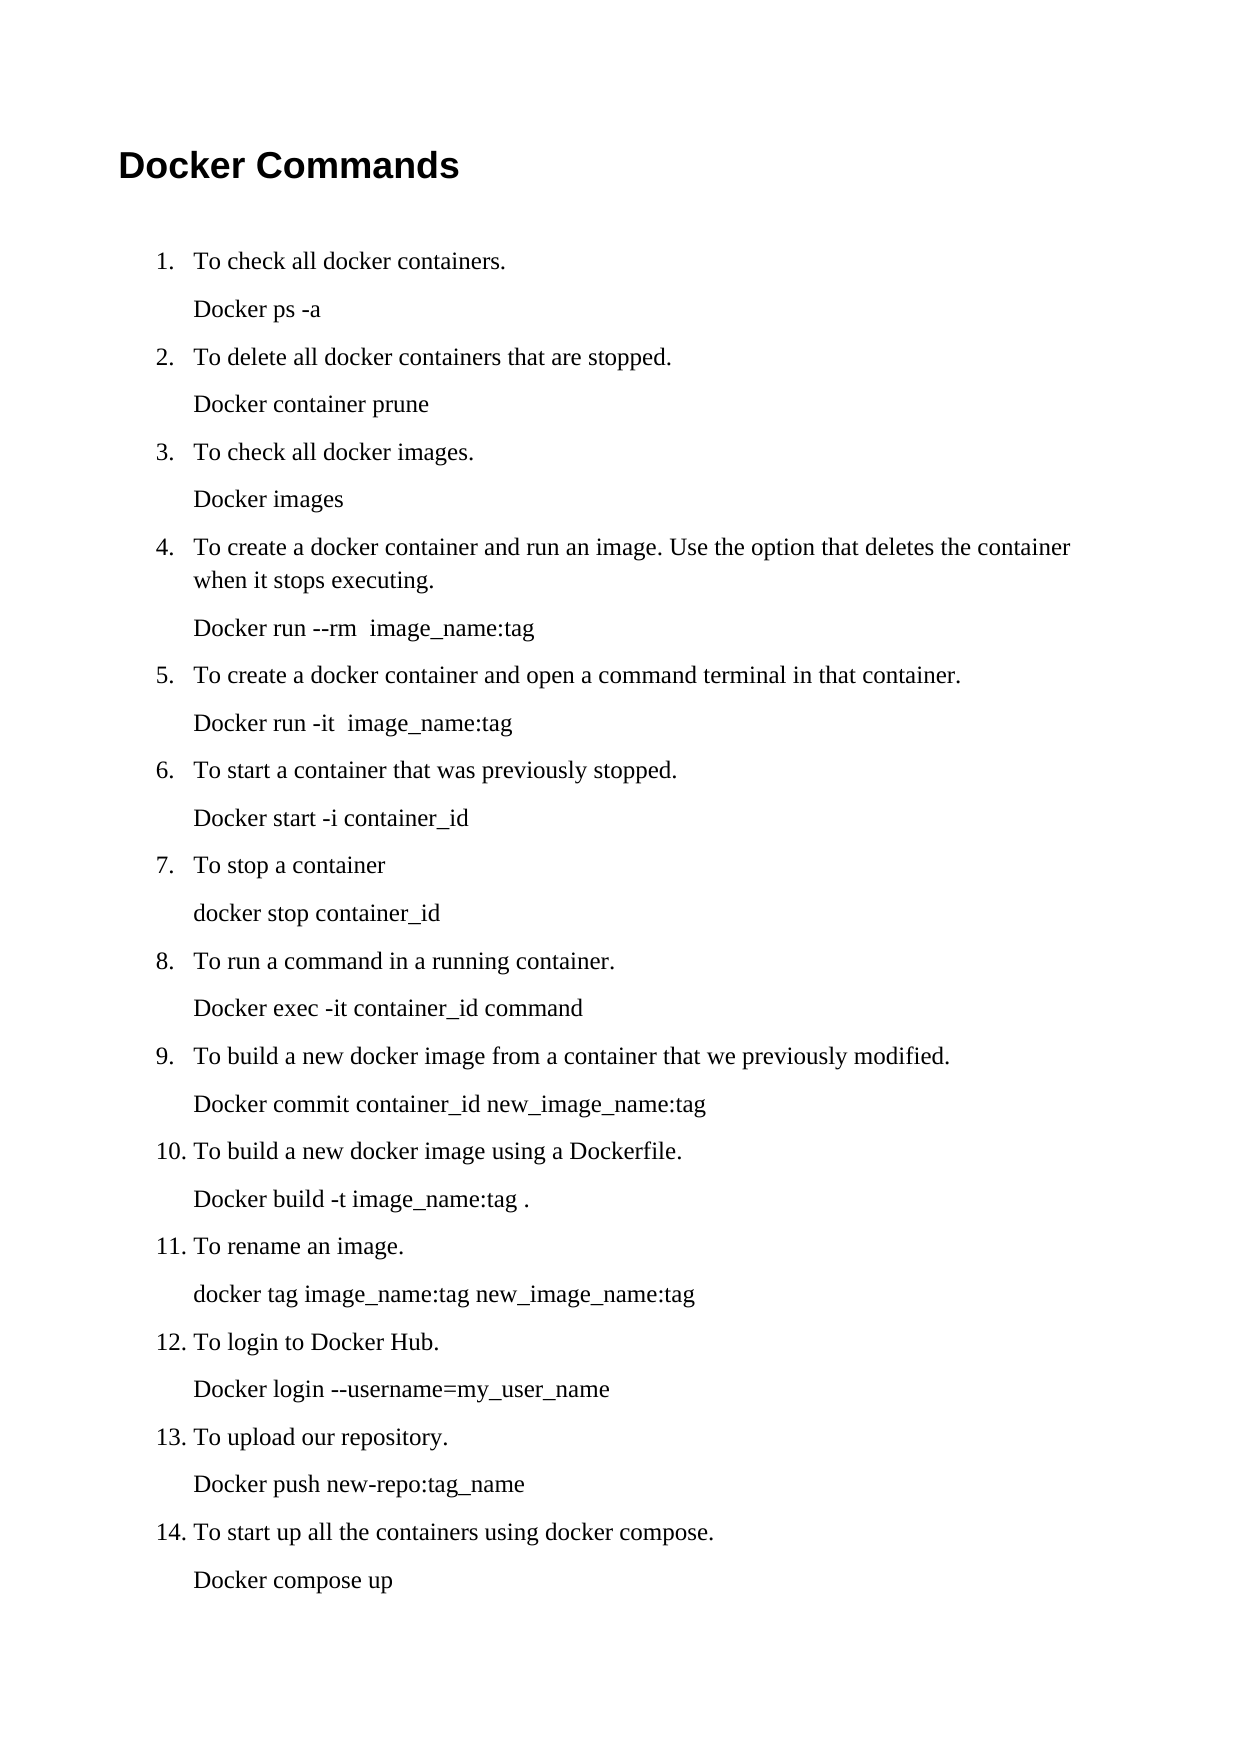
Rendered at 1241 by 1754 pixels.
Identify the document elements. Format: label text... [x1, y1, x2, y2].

list Docker run -it image_name:tag [156, 708, 1122, 737]
list Docker start -i container_id [156, 803, 1122, 832]
list Docker images [156, 484, 1122, 513]
list Docker compose up [156, 1565, 1122, 1593]
list To create a docker container and open a command terminal in that container. [156, 660, 1122, 689]
list docker tag image_name:tag new_image_name:tag [156, 1279, 1122, 1308]
list To rename an image. [156, 1231, 1122, 1260]
list To stop a container [156, 851, 1122, 879]
list Docker run --rm image_name:tag [156, 613, 1122, 641]
list To login to Docker Hub. [156, 1327, 1122, 1355]
list To create a docker container and run an image. Use the option that deletes the container when it stops executing. [156, 532, 1122, 594]
list Docker container prune [156, 389, 1122, 418]
list To start up all the containers using docker compose. [156, 1517, 1122, 1546]
list docker stop container_id [156, 898, 1122, 927]
list To run a command in a running container. [156, 946, 1122, 974]
subtitle Docker Commands [118, 143, 1122, 186]
list To delete all docker containers that are stopped. [156, 342, 1122, 370]
list To check all docker images. [156, 437, 1122, 466]
list To build a new docker image from a container that we previously modified. [156, 1041, 1122, 1070]
list Docker ps -a [156, 294, 1122, 323]
list Docker commit container_id new_image_name:tag [156, 1089, 1122, 1117]
list To build a new docker image using a Dockerfile. [156, 1136, 1122, 1165]
list Docker login --username=my_user_name [156, 1374, 1122, 1403]
list To start a container that was previously stopped. [156, 755, 1122, 784]
list Docker build -t image_name:tag . [156, 1184, 1122, 1213]
list To upload our repository. [156, 1422, 1122, 1451]
list Docker push new-repo:tag_name [156, 1469, 1122, 1498]
list To check all docker containers. [156, 246, 1122, 275]
list Docker exec -it container_id command [156, 993, 1122, 1022]
